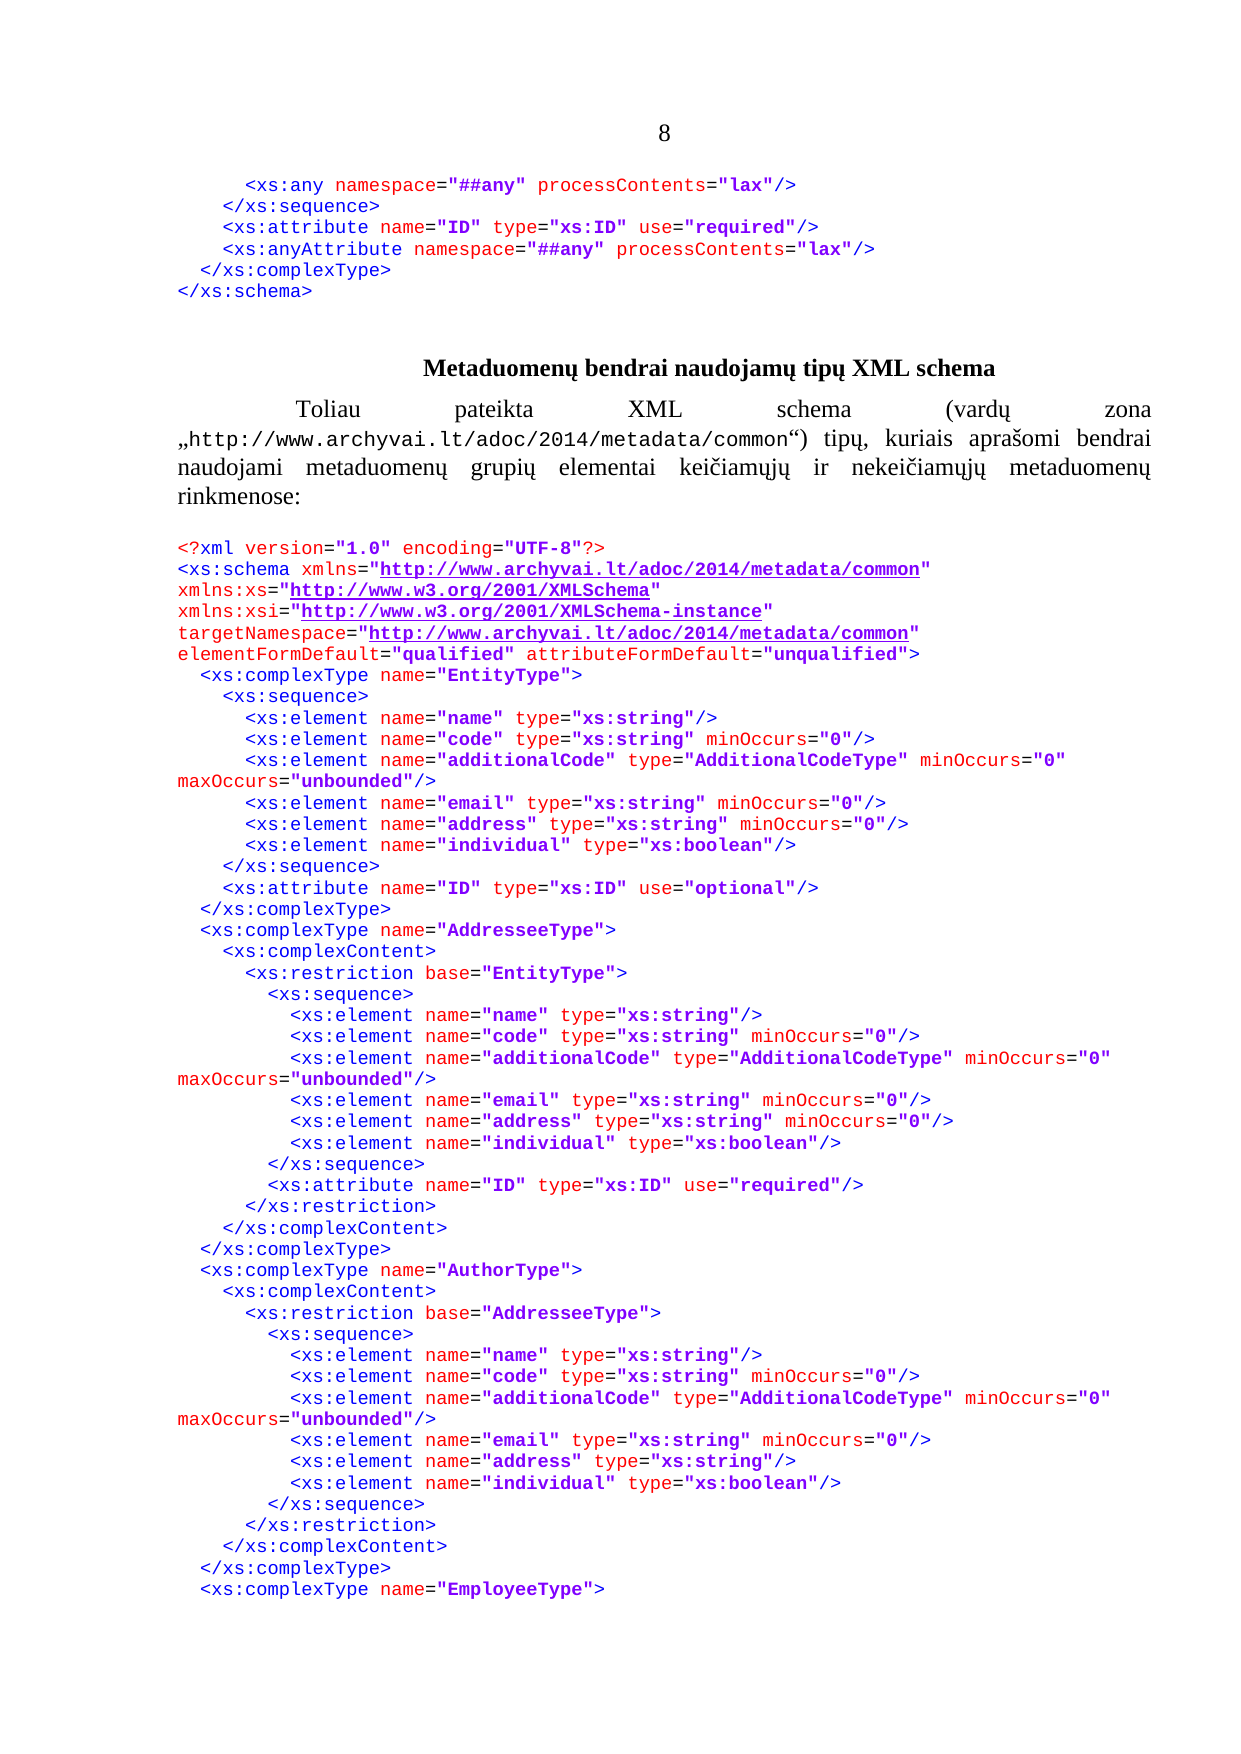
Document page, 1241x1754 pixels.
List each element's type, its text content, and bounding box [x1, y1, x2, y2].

text <xs:schema xmlns="http://www.archyvai.lt/adoc/2014/metadata/common" xmlns:xs="http://www.w3.org/2001/XMLSchema" xmlns:xsi="http://www.w3.org/2001/XMLSchema-instance" targetNamespace="http://www.archyvai.lt/adoc/2014/metadata/common" elementFormDefault="qualified" attributeFormDefault="unqualified"> [177, 560, 1152, 666]
text <?xml version="1.0" encoding="UTF-8"?> [177, 538, 1152, 560]
text <xs:element name="additionalCode" type="AdditionalCodeType" minOccurs="0" maxOccurs="unbounded"/> [177, 1388, 1152, 1431]
text <xs:complexContent> [177, 1282, 1152, 1303]
text <xs:anyAttribute namespace="##any" processContents="lax"/> [177, 239, 1152, 261]
text </xs:restriction> [177, 1516, 1152, 1537]
text </xs:sequence> [177, 1155, 1152, 1176]
text </xs:sequence> [177, 197, 1152, 218]
text Toliau pateikta XML schema (vardų zona „http://www.archyvai.lt/adoc/2014/metadata/common“) tipų, kuriais aprašomi bendrai naudojami metaduomenų grupių elementai keičiamųjų ir nekeičiamųjų metaduomenų rinkmenose: [177, 394, 1152, 510]
text <xs:element name="code" type="xs:string" minOccurs="0"/> [177, 1027, 1152, 1048]
text <xs:element name="code" type="xs:string" minOccurs="0"/> [177, 1367, 1152, 1388]
text <xs:sequence> [177, 985, 1152, 1006]
text <xs:element name="address" type="xs:string"/> [177, 1452, 1152, 1473]
text <xs:sequence> [177, 1325, 1152, 1346]
text <xs:element name="name" type="xs:string"/> [177, 1006, 1152, 1027]
text </xs:complexType> [177, 900, 1152, 921]
text <xs:element name="additionalCode" type="AdditionalCodeType" minOccurs="0" maxOccurs="unbounded"/> [177, 1048, 1152, 1091]
text </xs:sequence> [177, 1495, 1152, 1516]
text <xs:attribute name="ID" type="xs:ID" use="required"/> [177, 218, 1152, 239]
text </xs:complexContent> [177, 1218, 1152, 1240]
text </xs:schema> [177, 282, 1152, 303]
text <xs:attribute name="ID" type="xs:ID" use="required"/> [177, 1176, 1152, 1197]
text <xs:any namespace="##any" processContents="lax"/> [177, 176, 1152, 197]
text <xs:restriction base="EntityType"> [177, 963, 1152, 985]
text <xs:element name="individual" type="xs:boolean"/> [177, 836, 1152, 857]
text <xs:element name="individual" type="xs:boolean"/> [177, 1133, 1152, 1155]
text <xs:element name="email" type="xs:string" minOccurs="0"/> [177, 1431, 1152, 1452]
text <xs:element name="individual" type="xs:boolean"/> [177, 1473, 1152, 1495]
text <xs:element name="code" type="xs:string" minOccurs="0"/> [177, 730, 1152, 751]
text <xs:element name="address" type="xs:string" minOccurs="0"/> [177, 815, 1152, 836]
text </xs:sequence> [177, 857, 1152, 878]
text </xs:complexType> [177, 1240, 1152, 1261]
text <xs:element name="email" type="xs:string" minOccurs="0"/> [177, 1091, 1152, 1112]
text <xs:complexType name="EntityType"> [177, 666, 1152, 687]
text <xs:element name="additionalCode" type="AdditionalCodeType" minOccurs="0" maxOccurs="unbounded"/> [177, 751, 1152, 793]
text <xs:sequence> [177, 687, 1152, 708]
text <xs:element name="name" type="xs:string"/> [177, 1346, 1152, 1367]
text <xs:complexContent> [177, 942, 1152, 963]
text </xs:complexType> [177, 261, 1152, 282]
text </xs:complexContent> [177, 1537, 1152, 1558]
text <xs:complexType name="AddresseeType"> [177, 921, 1152, 942]
text Metaduomenų bendrai naudojamų tipų XML schema [267, 353, 1152, 382]
text <xs:attribute name="ID" type="xs:ID" use="optional"/> [177, 878, 1152, 900]
text </xs:restriction> [177, 1197, 1152, 1218]
text <xs:complexType name="EmployeeType"> [177, 1580, 1152, 1601]
text </xs:complexType> [177, 1558, 1152, 1580]
text <xs:restriction base="AddresseeType"> [177, 1303, 1152, 1325]
text <xs:element name="address" type="xs:string" minOccurs="0"/> [177, 1112, 1152, 1133]
text <xs:complexType name="AuthorType"> [177, 1261, 1152, 1282]
text <xs:element name="email" type="xs:string" minOccurs="0"/> [177, 793, 1152, 815]
text <xs:element name="name" type="xs:string"/> [177, 708, 1152, 730]
